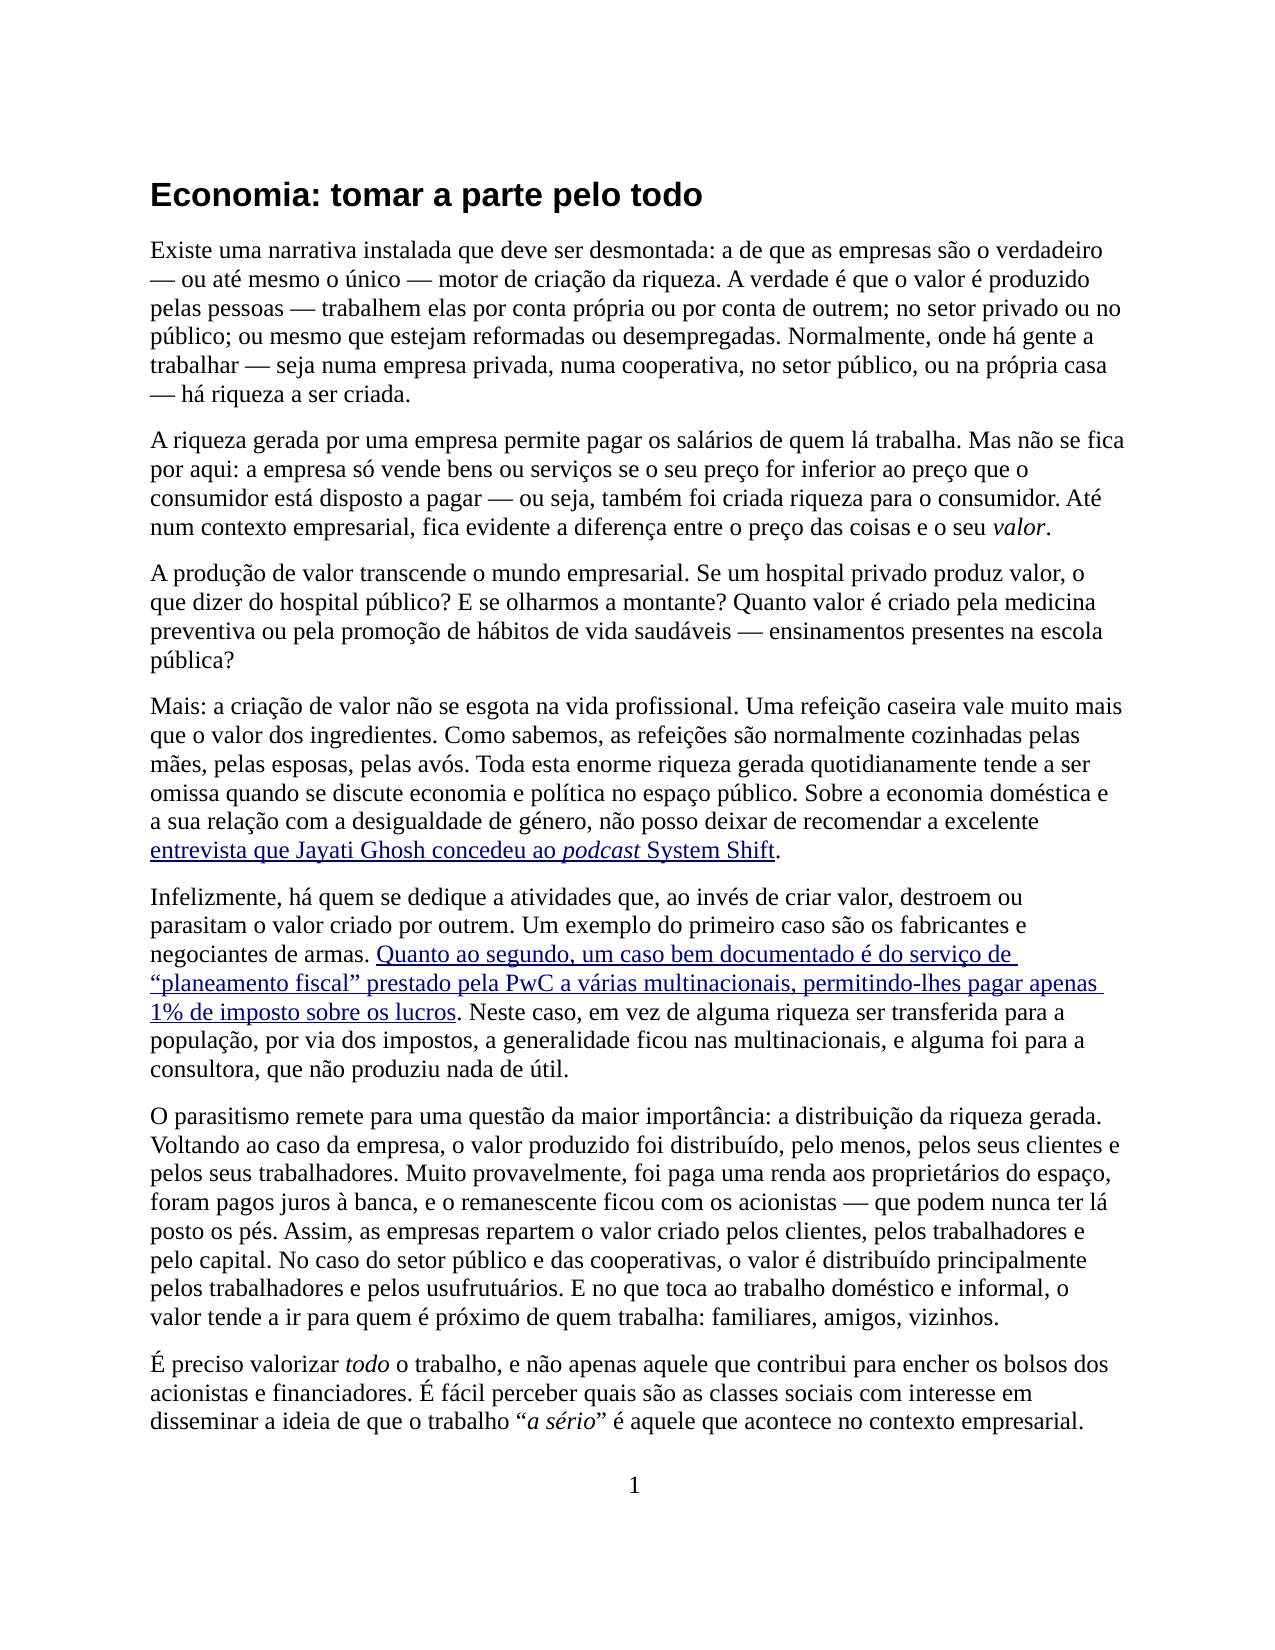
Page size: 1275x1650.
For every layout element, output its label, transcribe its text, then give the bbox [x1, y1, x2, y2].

text A produção de valor transcende o mundo empresarial. Se um hospital privado produz valor, o que dizer do hospital público? E se olharmos a montante? Quanto valor é criado pela medicina preventiva ou pela promoção de hábitos de vida saudáveis — ensinamentos presentes na escola pública? [150, 558, 1125, 673]
subtitle Economia: tomar a parte pelo todo [150, 175, 1125, 214]
text Infelizmente, há quem se dedique a atividades que, ao invés de criar valor, destroem ou parasitam o valor criado por outrem. Um exemplo do primeiro caso são os fabricantes e negociantes de armas. Quanto ao segundo, um caso bem documentado é do serviço de “planeamento fiscal” prestado pela PwC a várias multinacionais, permitindo-lhes pagar apenas 1% de imposto sobre os lucros. Neste caso, em vez de alguma riqueza ser transferida para a população, por via dos impostos, a generalidade ficou nas multinacionais, e alguma foi para a consultora, que não produziu nada de útil. [150, 882, 1125, 1083]
text Mais: a criação de valor não se esgota na vida profissional. Uma refeição caseira vale muito mais que o valor dos ingredientes. Como sabemos, as refeições são normalmente cozinhadas pelas mães, pelas esposas, pelas avós. Toda esta enorme riqueza gerada quotidianamente tende a ser omissa quando se discute economia e política no espaço público. Sobre a economia doméstica e a sua relação com a desigualdade de género, não posso deixar de recomendar a excelente entrevista que Jayati Ghosh concedeu ao podcast System Shift. [150, 691, 1125, 864]
text Existe uma narrativa instalada que deve ser desmontada: a de que as empresas são o verdadeiro — ou até mesmo o único — motor de criação da riqueza. A verdade é que o valor é produzido pelas pessoas — trabalhem elas por conta própria ou por conta de outrem; no setor privado ou no público; ou mesmo que estejam reformadas ou desempregadas. Normalmente, onde há gente a trabalhar — seja numa empresa privada, numa cooperativa, no setor público, ou na própria casa — há riqueza a ser criada. [150, 235, 1125, 408]
text A riqueza gerada por uma empresa permite pagar os salários de quem lá trabalha. Mas não se fica por aqui: a empresa só vende bens ou serviços se o seu preço for inferior ao preço que o consumidor está disposto a pagar — ou seja, também foi criada riqueza para o consumidor. Até num contexto empresarial, fica evidente a diferença entre o preço das coisas e o seu valor. [150, 426, 1125, 541]
text É preciso valorizar todo o trabalho, e não apenas aquele que contribui para encher os bolsos dos acionistas e financiadores. É fácil perceber quais são as classes sociais com interesse em disseminar a ideia de que o trabalho “a sério” é aquele que acontece no contexto empresarial. [150, 1349, 1125, 1435]
text O parasitismo remete para uma questão da maior importância: a distribuição da riqueza gerada. Voltando ao caso da empresa, o valor produzido foi distribuído, pelo menos, pelos seus clientes e pelos seus trabalhadores. Muito provavelmente, foi paga uma renda aos proprietários do espaço, foram pagos juros à banca, e o remanescente ficou com os acionistas — que podem nunca ter lá posto os pés. Assim, as empresas repartem o valor criado pelos clientes, pelos trabalhadores e pelo capital. No caso do setor público e das cooperativas, o valor é distribuído principalmente pelos trabalhadores e pelos usufrutuários. E no que toca ao trabalho doméstico e informal, o valor tende a ir para quem é próximo de quem trabalha: familiares, amigos, vizinhos. [150, 1101, 1125, 1331]
